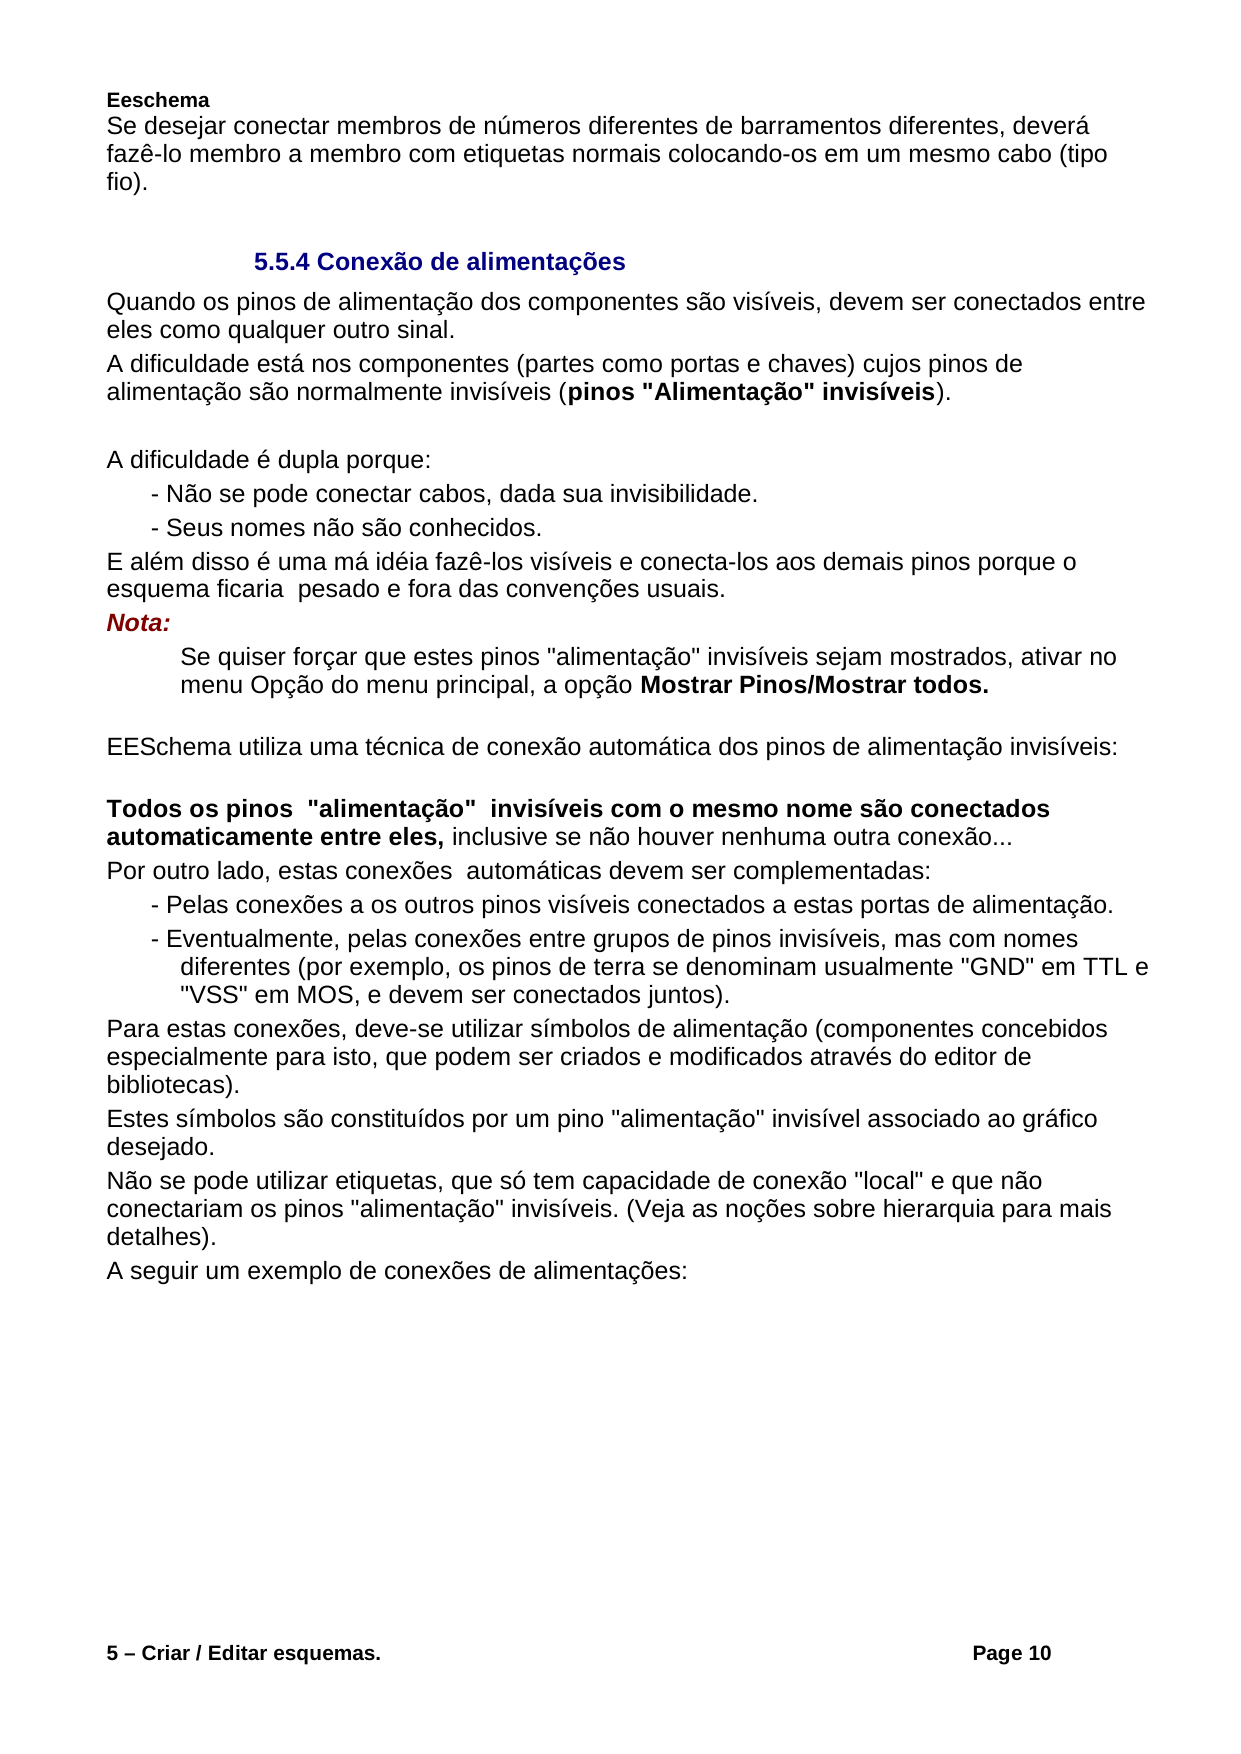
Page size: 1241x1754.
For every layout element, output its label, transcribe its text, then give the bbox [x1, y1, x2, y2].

text - Seus nomes não são conhecidos. [151, 513, 1151, 541]
subtitle 5.5.4 Conexão de alimentações [180, 248, 1151, 276]
text EESchema utiliza uma técnica de conexão automática dos pinos de alimentação invisíveis: [106, 733, 1151, 761]
text Para estas conexões, deve-se utilizar símbolos de alimentação (componentes concebidos especialmente para isto, que podem ser criados e modificados através do editor de bibliotecas). [106, 1015, 1151, 1099]
text E além disso é uma má idéia fazê-los visíveis e conecta-los aos demais pinos porque o esquema ficaria pesado e fora das convenções usuais. [106, 547, 1151, 603]
text Se quiser forçar que estes pinos "alimentação" invisíveis sejam mostrados, ativar no menu Opção do menu principal, a opção Mostrar Pinos/Mostrar todos. [180, 643, 1151, 699]
text Por outro lado, estas conexões automáticas devem ser complementadas: [106, 857, 1151, 885]
text - Eventualmente, pelas conexões entre grupos de pinos invisíveis, mas com nomes diferentes (por exemplo, os pinos de terra se denominam usualmente "GND" em TTL e "VSS" em MOS, e devem ser conectados juntos). [151, 925, 1151, 1009]
text Todos os pinos "alimentação" invisíveis com o mesmo nome são conectados automaticamente entre eles, inclusive se não houver nenhuma outra conexão... [106, 795, 1151, 851]
text - Pelas conexões a os outros pinos visíveis conectados a estas portas de alimentação. [151, 891, 1151, 919]
text Nota: [106, 609, 1151, 637]
text Estes símbolos são constituídos por um pino "alimentação" invisível associado ao gráfico desejado. [106, 1105, 1151, 1161]
text A seguir um exemplo de conexões de alimentações: [106, 1257, 1151, 1285]
text A dificuldade está nos componentes (partes como portas e chaves) cujos pinos de alimentação são normalmente invisíveis (pinos "Alimentação" invisíveis). [106, 349, 1151, 406]
text Se desejar conectar membros de números diferentes de barramentos diferentes, deverá fazê-lo membro a membro com etiquetas normais colocando-os em um mesmo cabo (tipo fio). [106, 112, 1151, 196]
text - Não se pode conectar cabos, dada sua invisibilidade. [151, 479, 1151, 507]
text Quando os pinos de alimentação dos componentes são visíveis, devem ser conectados entre eles como qualquer outro sinal. [106, 288, 1151, 344]
text Não se pode utilizar etiquetas, que só tem capacidade de conexão "local" e que não conectariam os pinos "alimentação" invisíveis. (Veja as noções sobre hierarquia para mais detalhes). [106, 1167, 1151, 1251]
text A dificuldade é dupla porque: [106, 446, 1151, 473]
